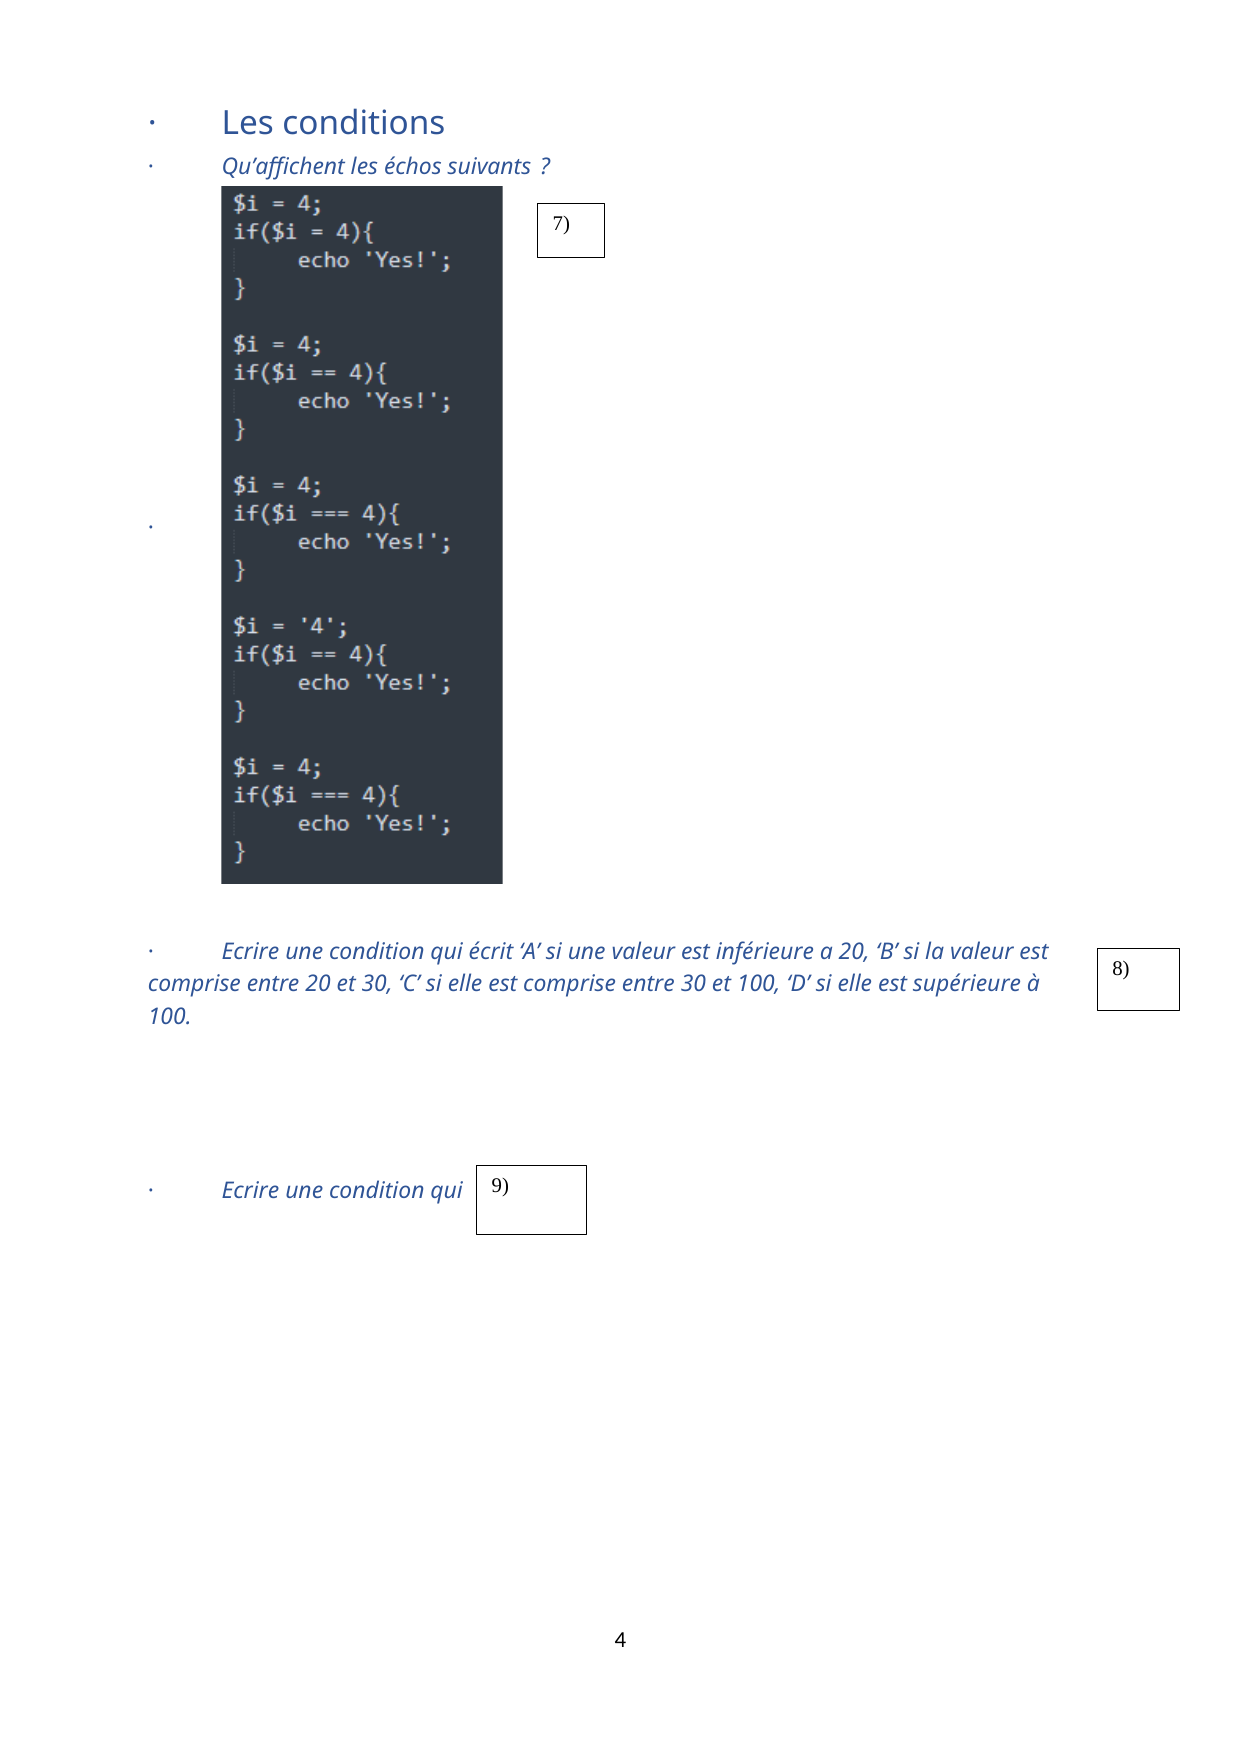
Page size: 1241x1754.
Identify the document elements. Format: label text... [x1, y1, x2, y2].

list Les conditions [148, 99, 1093, 144]
list Qu’affichent les échos suivants ? [148, 150, 1093, 181]
list Ecrire une condition qui [148, 1174, 476, 1205]
list [587, 1174, 1093, 1205]
list Ecrire une condition qui écrit ‘A’ si une valeur est inférieure a 20, ‘B’ si la valeur est comprise entre 20 et 30, ‘C’ si elle est comprise entre 30 et 100, ‘D’ si elle est supérieure à 100. [148, 935, 1093, 1031]
picture [221, 186, 503, 884]
